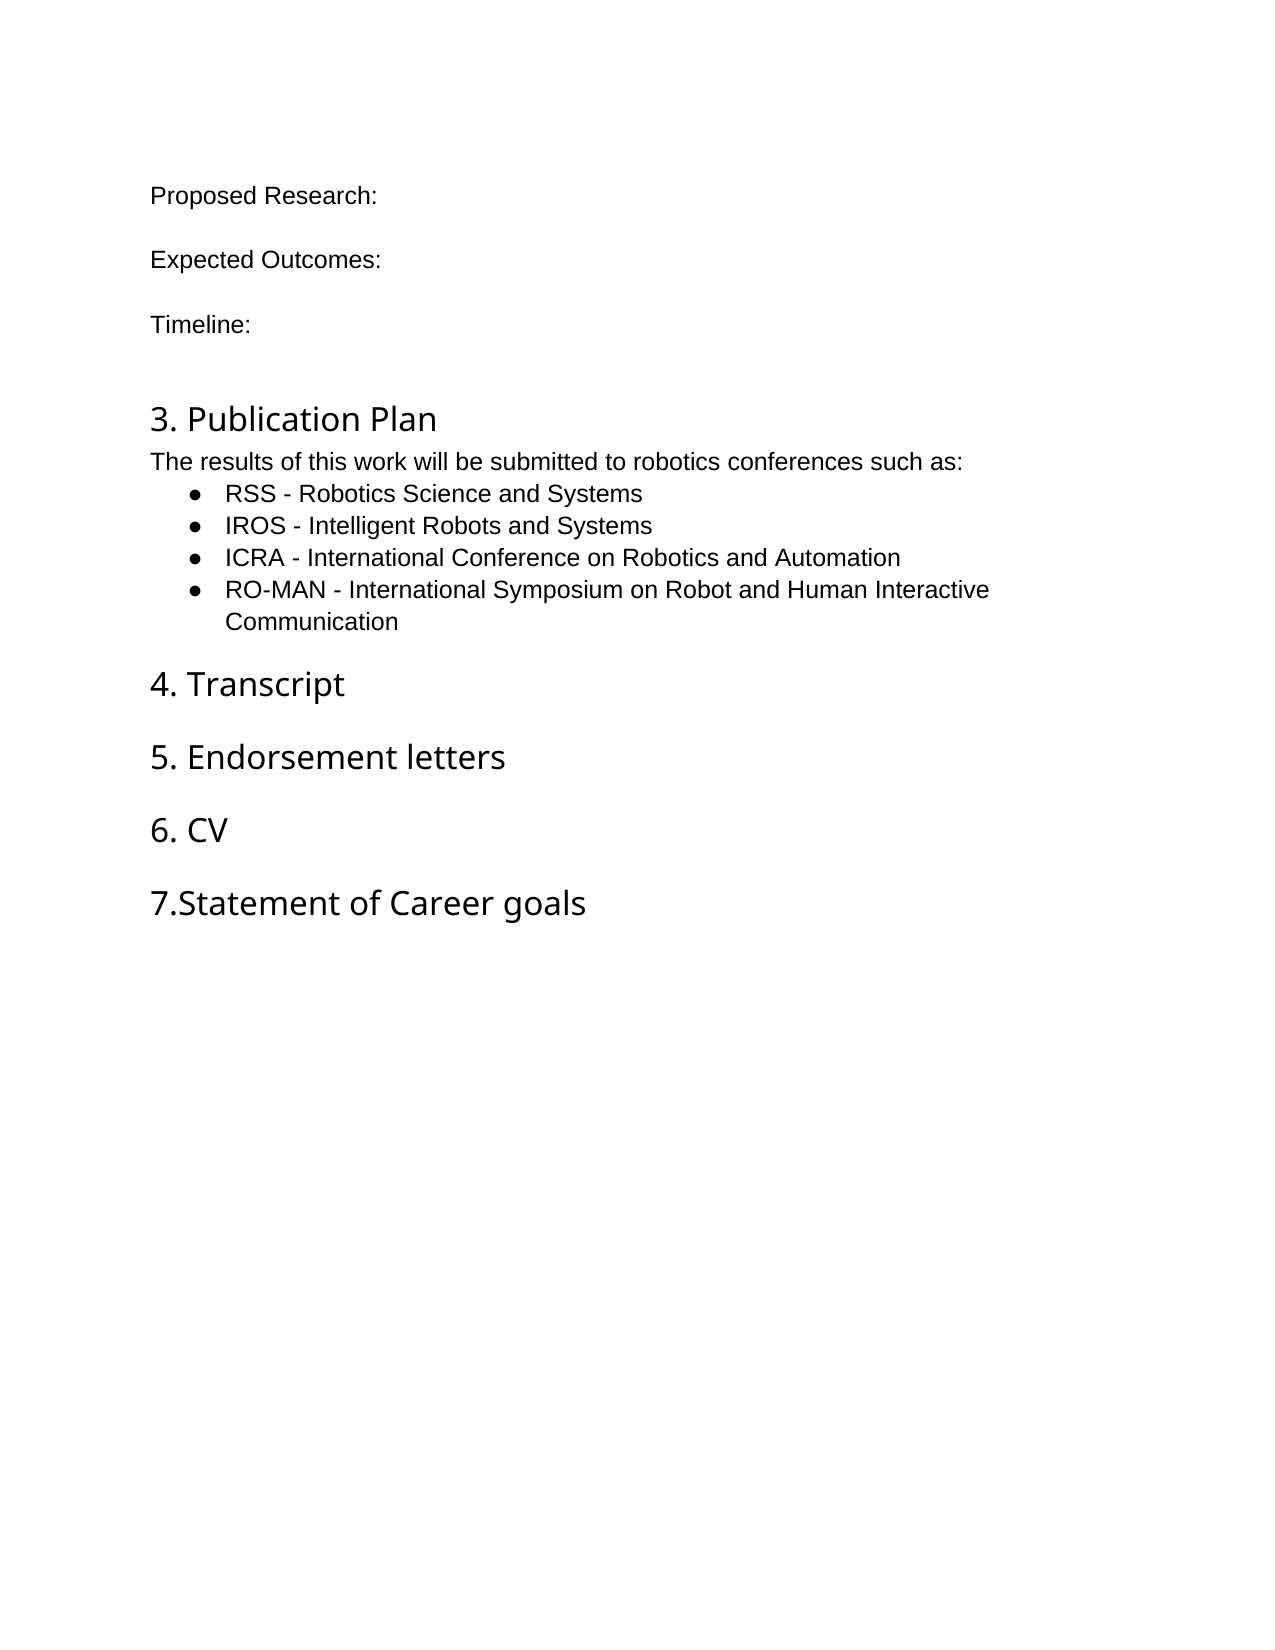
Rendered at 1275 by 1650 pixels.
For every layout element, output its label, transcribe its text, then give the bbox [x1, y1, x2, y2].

subtitle 7.Statement of Career goals [150, 880, 1125, 925]
subtitle 5. Endorsement letters [150, 734, 1125, 779]
subtitle 4. Transcript [150, 661, 1125, 706]
list RO-MAN - International Symposium on Robot and Human Interactive Communication [187, 576, 1125, 636]
list IROS - Intelligent Robots and Systems [187, 512, 1125, 540]
text The results of this work will be submitted to robotics conferences such as: [150, 448, 1125, 476]
text Expected Outcomes: [150, 246, 1125, 274]
list ICRA - International Conference on Robotics and Automation [187, 544, 1125, 572]
text Proposed Research: [150, 182, 1125, 210]
subtitle 6. CV [150, 807, 1125, 852]
list RSS - Robotics Science and Systems [187, 480, 1125, 508]
subtitle 3. Publication Plan [150, 395, 1125, 441]
text Timeline: [150, 310, 1125, 338]
